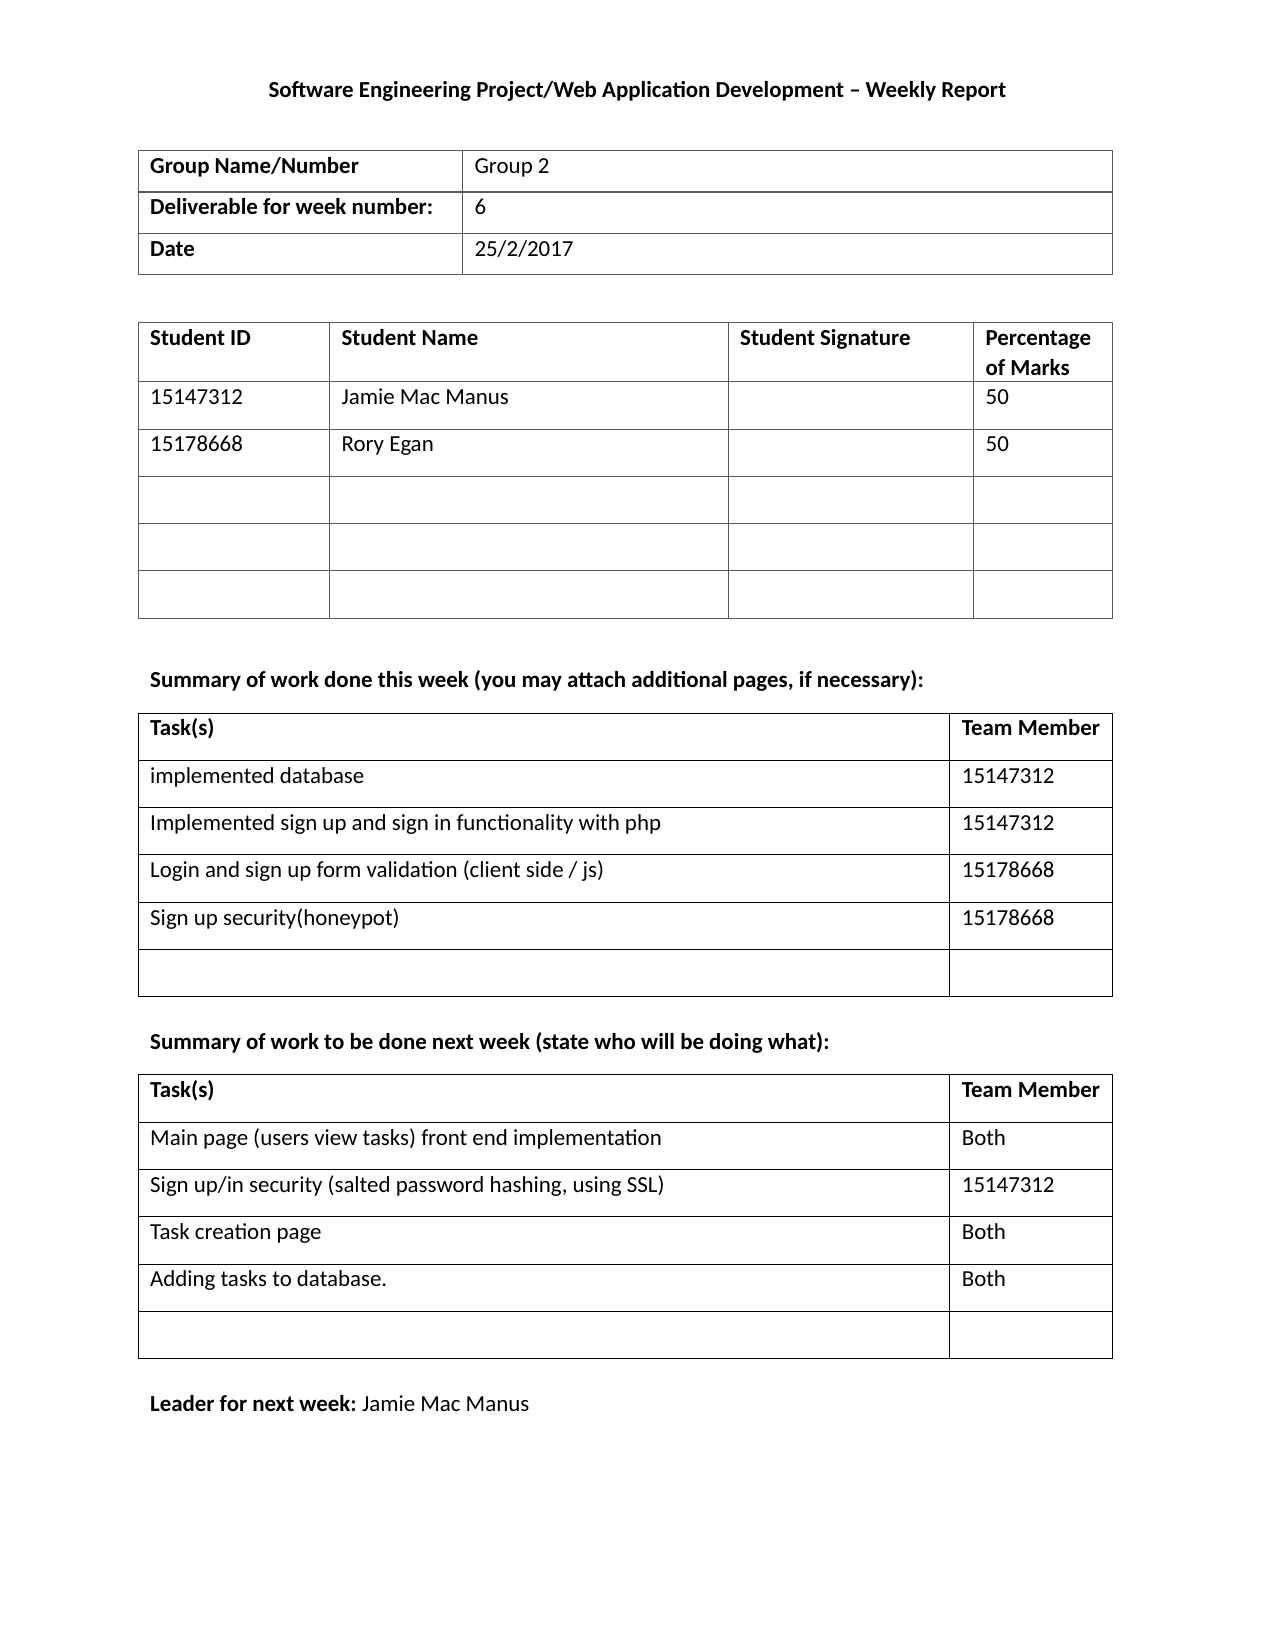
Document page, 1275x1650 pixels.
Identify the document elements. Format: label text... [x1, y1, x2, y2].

table_cell Deliverable for week number: [139, 193, 462, 233]
table_cell [139, 950, 949, 996]
table_cell Date [139, 234, 462, 274]
table_cell [729, 524, 973, 570]
table_cell 25/2/2017 [463, 234, 1112, 274]
table_cell 15147312 [950, 808, 1112, 854]
table_header Team Member [950, 1075, 1112, 1122]
table_header Group 2 [463, 151, 1112, 191]
table_cell 6 [463, 193, 1112, 233]
table_cell Both [950, 1123, 1112, 1169]
table_header Group Name/Number [139, 151, 462, 191]
table_cell Implemented sign up and sign in functionality with php [139, 808, 949, 854]
table_cell [139, 1312, 949, 1358]
table_header Team Member [950, 714, 1112, 760]
table_cell [139, 571, 329, 618]
table_cell 15178668 [950, 903, 1112, 949]
table_cell [729, 477, 973, 523]
table_cell [974, 571, 1112, 618]
table_cell [330, 524, 728, 570]
table_cell Main page (users view tasks) front end implementation [139, 1123, 949, 1169]
table_header Student Signature [729, 323, 973, 381]
table_cell Adding tasks to database. [139, 1265, 949, 1311]
table_cell [330, 571, 728, 618]
table_header Student Name [330, 323, 728, 381]
table_header Task(s) [139, 714, 949, 760]
table_cell [139, 477, 329, 523]
table_cell [974, 477, 1112, 523]
table_cell 15147312 [139, 382, 329, 428]
text Summary of work to be done next week (state who will be doing what): [150, 997, 1125, 1056]
table_cell [950, 950, 1112, 996]
table_cell Both [950, 1217, 1112, 1263]
table_cell [729, 382, 973, 428]
table_cell [729, 571, 973, 618]
table_header Task(s) [139, 1075, 949, 1122]
table_cell Both [950, 1265, 1112, 1311]
table_cell Task creation page [139, 1217, 949, 1263]
table_cell Sign up/in security (salted password hashing, using SSL) [139, 1170, 949, 1216]
text Leader for next week: Jamie Mac Manus [150, 1359, 1125, 1417]
table_header Student ID [139, 323, 329, 381]
table_cell Login and sign up form validation (client side / js) [139, 855, 949, 902]
table_cell implemented database [139, 761, 949, 807]
table_cell 15178668 [139, 430, 329, 476]
table_cell [950, 1312, 1112, 1358]
table_cell [729, 430, 973, 476]
text Summary of work done this week (you may attach additional pages, if necessary): [150, 666, 1125, 694]
table_cell [974, 524, 1112, 570]
table_cell Jamie Mac Manus [330, 382, 728, 428]
table_cell Sign up security(honeypot) [139, 903, 949, 949]
table_cell [139, 524, 329, 570]
table_cell [330, 477, 728, 523]
table_header Percentage of Marks [974, 323, 1112, 381]
table_cell Rory Egan [330, 430, 728, 476]
table_cell 15147312 [950, 1170, 1112, 1216]
table_cell 15178668 [950, 855, 1112, 902]
table_cell 50 [974, 382, 1112, 428]
table_cell 15147312 [950, 761, 1112, 807]
table_cell 50 [974, 430, 1112, 476]
